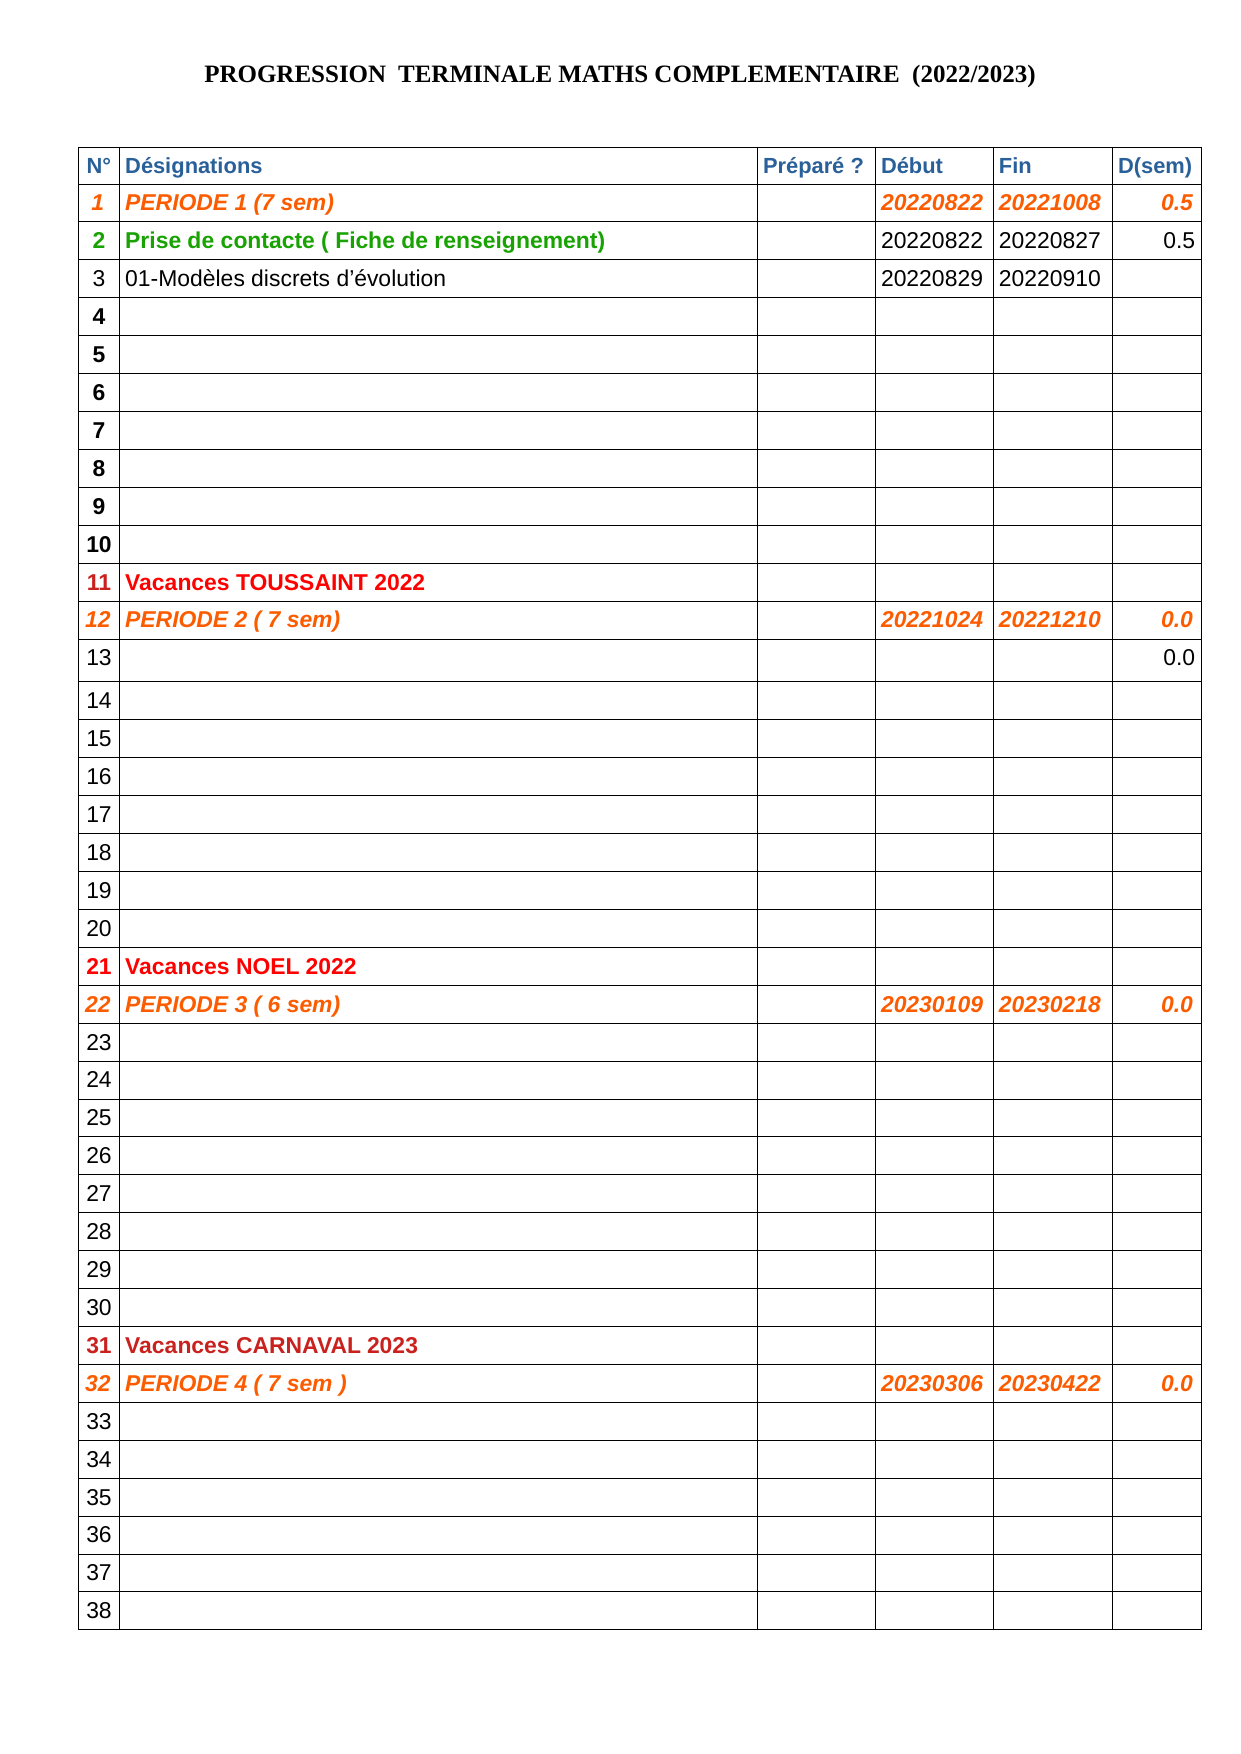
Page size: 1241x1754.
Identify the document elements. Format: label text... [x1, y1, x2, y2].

table_cell PERIODE 4 ( 7 sem ) [120, 1365, 757, 1402]
table_cell [876, 834, 993, 871]
table_cell 20220910 [994, 260, 1112, 297]
table_cell [994, 948, 1112, 985]
table_cell 2 [79, 222, 119, 259]
table_cell [758, 185, 875, 221]
table_cell [994, 1137, 1112, 1174]
table_header Désignations [120, 148, 757, 183]
table_cell [1113, 1024, 1201, 1061]
table_cell 17 [79, 796, 119, 833]
table_cell 20230109 [876, 986, 993, 1023]
table_cell [876, 1137, 993, 1174]
table_cell [994, 1592, 1112, 1629]
table_cell [994, 1251, 1112, 1288]
table_cell [876, 450, 993, 487]
table_cell [876, 1289, 993, 1326]
table_cell [758, 1403, 875, 1440]
table_cell 27 [79, 1175, 119, 1212]
table_cell [876, 1403, 993, 1440]
table_cell 0,0 [1113, 640, 1201, 681]
table_cell [1113, 1213, 1201, 1250]
table_cell 15 [79, 720, 119, 757]
table_cell [758, 450, 875, 487]
table_cell 26 [79, 1137, 119, 1174]
table_cell 24 [79, 1062, 119, 1098]
table_cell 20221008 [994, 185, 1112, 221]
table_cell [758, 834, 875, 871]
table_cell 20221210 [994, 602, 1112, 638]
table_cell [876, 488, 993, 525]
table_cell [1113, 450, 1201, 487]
table_cell [758, 412, 875, 449]
table_cell [120, 1289, 757, 1326]
table_cell [876, 1024, 993, 1061]
table_cell [876, 374, 993, 411]
table_header Début [876, 148, 993, 183]
table_cell [994, 720, 1112, 757]
table_cell 6 [79, 374, 119, 411]
table_cell [758, 374, 875, 411]
table_cell [994, 910, 1112, 947]
table_cell [758, 602, 875, 638]
table_cell 16 [79, 758, 119, 795]
table_cell [1113, 1100, 1201, 1136]
table_cell Vacances NOEL 2022 [120, 948, 757, 985]
table_header Fin [994, 148, 1112, 183]
table_cell [120, 1062, 757, 1098]
table_header D(sem) [1113, 148, 1201, 183]
table_cell 23 [79, 1024, 119, 1061]
table_cell [120, 1213, 757, 1250]
table_cell [758, 1024, 875, 1061]
table_cell 20 [79, 910, 119, 947]
table_cell [120, 1555, 757, 1591]
table_cell [1113, 298, 1201, 335]
table_cell 0,0 [1113, 986, 1201, 1023]
table_cell Vacances CARNAVAL 2023 [120, 1327, 757, 1364]
table_cell [120, 1024, 757, 1061]
table_cell 20221024 [876, 602, 993, 638]
table_cell 29 [79, 1251, 119, 1288]
table_cell 0,5 [1113, 185, 1201, 221]
table_cell [876, 796, 993, 833]
table_cell [758, 298, 875, 335]
table_cell [994, 1403, 1112, 1440]
table_cell 4 [79, 298, 119, 335]
table_cell [876, 720, 993, 757]
table_cell [994, 1175, 1112, 1212]
table_cell 01-Modèles discrets d’évolution [120, 260, 757, 297]
table_cell PERIODE 2 ( 7 sem) [120, 602, 757, 638]
table_cell [758, 640, 875, 681]
table_cell [1113, 1592, 1201, 1629]
table_cell [1113, 872, 1201, 909]
table_cell [120, 1175, 757, 1212]
table_cell 9 [79, 488, 119, 525]
table_cell [876, 1062, 993, 1098]
table_cell [1113, 1137, 1201, 1174]
table_cell [758, 564, 875, 601]
table_cell [994, 796, 1112, 833]
table_cell [994, 488, 1112, 525]
table_cell [758, 948, 875, 985]
table_cell [758, 1213, 875, 1250]
table_cell [994, 1327, 1112, 1364]
table_cell [758, 720, 875, 757]
table_cell [994, 1024, 1112, 1061]
table_cell [876, 564, 993, 601]
table_cell [120, 1137, 757, 1174]
table_cell [876, 682, 993, 719]
table_cell [120, 1479, 757, 1516]
table_cell [994, 1100, 1112, 1136]
table_cell 25 [79, 1100, 119, 1136]
table_cell 12 [79, 602, 119, 638]
table_cell [1113, 1175, 1201, 1212]
table_cell [758, 1592, 875, 1629]
table_cell [120, 872, 757, 909]
table_cell [1113, 1479, 1201, 1516]
table_cell 1 [79, 185, 119, 221]
table_cell [120, 1517, 757, 1553]
table_cell [120, 412, 757, 449]
table_cell [758, 910, 875, 947]
table_cell 7 [79, 412, 119, 449]
table_cell [758, 1441, 875, 1478]
table_cell [994, 1479, 1112, 1516]
table_cell [876, 1213, 993, 1250]
table_cell [758, 336, 875, 373]
table_cell PERIODE 1 (7 sem) [120, 185, 757, 221]
table_cell [876, 910, 993, 947]
table_cell [758, 1555, 875, 1591]
table_cell [994, 1441, 1112, 1478]
table_cell [876, 640, 993, 681]
table_cell [876, 948, 993, 985]
table_cell [876, 1555, 993, 1591]
table_cell [120, 1403, 757, 1440]
table_cell [120, 298, 757, 335]
table_cell [1113, 374, 1201, 411]
table_header Préparé ? [758, 148, 875, 183]
table_cell [876, 1592, 993, 1629]
table_cell 0,0 [1113, 602, 1201, 638]
table_cell 35 [79, 1479, 119, 1516]
table_cell 20230218 [994, 986, 1112, 1023]
table_cell [758, 1479, 875, 1516]
table_cell [994, 1517, 1112, 1553]
table_cell [120, 834, 757, 871]
table_cell [120, 1592, 757, 1629]
table_cell 20220827 [994, 222, 1112, 259]
table_cell 21 [79, 948, 119, 985]
table_cell [1113, 564, 1201, 601]
table_cell [994, 1213, 1112, 1250]
table_cell [758, 1137, 875, 1174]
table_cell 5 [79, 336, 119, 373]
table_cell [994, 1555, 1112, 1591]
table_cell [120, 758, 757, 795]
table_cell [876, 336, 993, 373]
table_cell 20220829 [876, 260, 993, 297]
table_cell 22 [79, 986, 119, 1023]
table_cell [994, 526, 1112, 563]
table_cell [1113, 720, 1201, 757]
table_cell [994, 640, 1112, 681]
table_cell 34 [79, 1441, 119, 1478]
table_cell [120, 910, 757, 947]
table_cell [1113, 910, 1201, 947]
table_cell 20220822 [876, 185, 993, 221]
table_cell [1113, 1251, 1201, 1288]
table_cell [1113, 834, 1201, 871]
table_cell [120, 796, 757, 833]
table_header N° [79, 148, 119, 183]
table_cell [1113, 1403, 1201, 1440]
table_cell 0,5 [1113, 222, 1201, 259]
table_cell [120, 1100, 757, 1136]
table_cell 13 [79, 640, 119, 681]
table_cell [1113, 488, 1201, 525]
table_cell [994, 758, 1112, 795]
table_cell [120, 1251, 757, 1288]
table_cell [120, 1441, 757, 1478]
table_cell 11 [79, 564, 119, 601]
table_cell [1113, 1517, 1201, 1553]
table_cell [994, 564, 1112, 601]
table_cell [994, 1062, 1112, 1098]
table_cell [1113, 948, 1201, 985]
table_cell [876, 412, 993, 449]
table_cell [876, 1479, 993, 1516]
table_cell [876, 1100, 993, 1136]
table_cell [120, 720, 757, 757]
table_cell [994, 450, 1112, 487]
table_cell [876, 1517, 993, 1553]
table_cell [994, 374, 1112, 411]
table_cell 10 [79, 526, 119, 563]
table_cell [994, 412, 1112, 449]
table_cell [1113, 682, 1201, 719]
table_cell [758, 1327, 875, 1364]
table_cell [758, 682, 875, 719]
table_cell [1113, 1327, 1201, 1364]
table_cell [994, 298, 1112, 335]
table_cell [120, 526, 757, 563]
table_cell 31 [79, 1327, 119, 1364]
table_cell Vacances TOUSSAINT 2022 [120, 564, 757, 601]
table_cell PERIODE 3 ( 6 sem) [120, 986, 757, 1023]
table_cell [758, 986, 875, 1023]
table_cell 33 [79, 1403, 119, 1440]
table_cell 8 [79, 450, 119, 487]
table_cell [1113, 1289, 1201, 1326]
table_cell [120, 374, 757, 411]
table_cell [876, 758, 993, 795]
table_cell [120, 488, 757, 525]
table_cell 18 [79, 834, 119, 871]
table_cell 20220822 [876, 222, 993, 259]
table_cell [758, 1365, 875, 1402]
table_cell [994, 834, 1112, 871]
table_cell [876, 526, 993, 563]
table_cell [758, 1289, 875, 1326]
table_cell [1113, 1441, 1201, 1478]
table_cell [876, 298, 993, 335]
table_cell [1113, 412, 1201, 449]
table_cell [1113, 796, 1201, 833]
table_cell [758, 1100, 875, 1136]
table_cell [876, 1251, 993, 1288]
table_cell [1113, 260, 1201, 297]
table_cell 19 [79, 872, 119, 909]
table_cell [120, 336, 757, 373]
table_cell 3 [79, 260, 119, 297]
table_cell 30 [79, 1289, 119, 1326]
table_cell [758, 758, 875, 795]
table_cell [758, 1062, 875, 1098]
table_cell [758, 488, 875, 525]
table_cell [758, 222, 875, 259]
table_cell Prise de contacte ( Fiche de renseignement) [120, 222, 757, 259]
table_cell [1113, 1555, 1201, 1591]
table_cell 36 [79, 1517, 119, 1553]
table_cell [876, 1441, 993, 1478]
table_cell [994, 1289, 1112, 1326]
table_cell 14 [79, 682, 119, 719]
table_cell 20230422 [994, 1365, 1112, 1402]
table_cell [758, 1175, 875, 1212]
table_cell 32 [79, 1365, 119, 1402]
table_cell [994, 682, 1112, 719]
table_cell [758, 796, 875, 833]
table_cell [1113, 336, 1201, 373]
table_cell [120, 682, 757, 719]
table_cell [758, 1251, 875, 1288]
table_cell [758, 1517, 875, 1553]
table_cell [758, 260, 875, 297]
table_cell [994, 872, 1112, 909]
table_cell [758, 872, 875, 909]
table_cell [758, 526, 875, 563]
table_cell 37 [79, 1555, 119, 1591]
table_cell [876, 1175, 993, 1212]
table_cell [1113, 758, 1201, 795]
table_cell [120, 450, 757, 487]
table_cell [1113, 526, 1201, 563]
table_cell [994, 336, 1112, 373]
table_cell 0,0 [1113, 1365, 1201, 1402]
table_cell [120, 640, 757, 681]
table_cell [876, 872, 993, 909]
table_cell 20230306 [876, 1365, 993, 1402]
table_cell [1113, 1062, 1201, 1098]
table_cell 38 [79, 1592, 119, 1629]
table_cell [876, 1327, 993, 1364]
table_cell 28 [79, 1213, 119, 1250]
